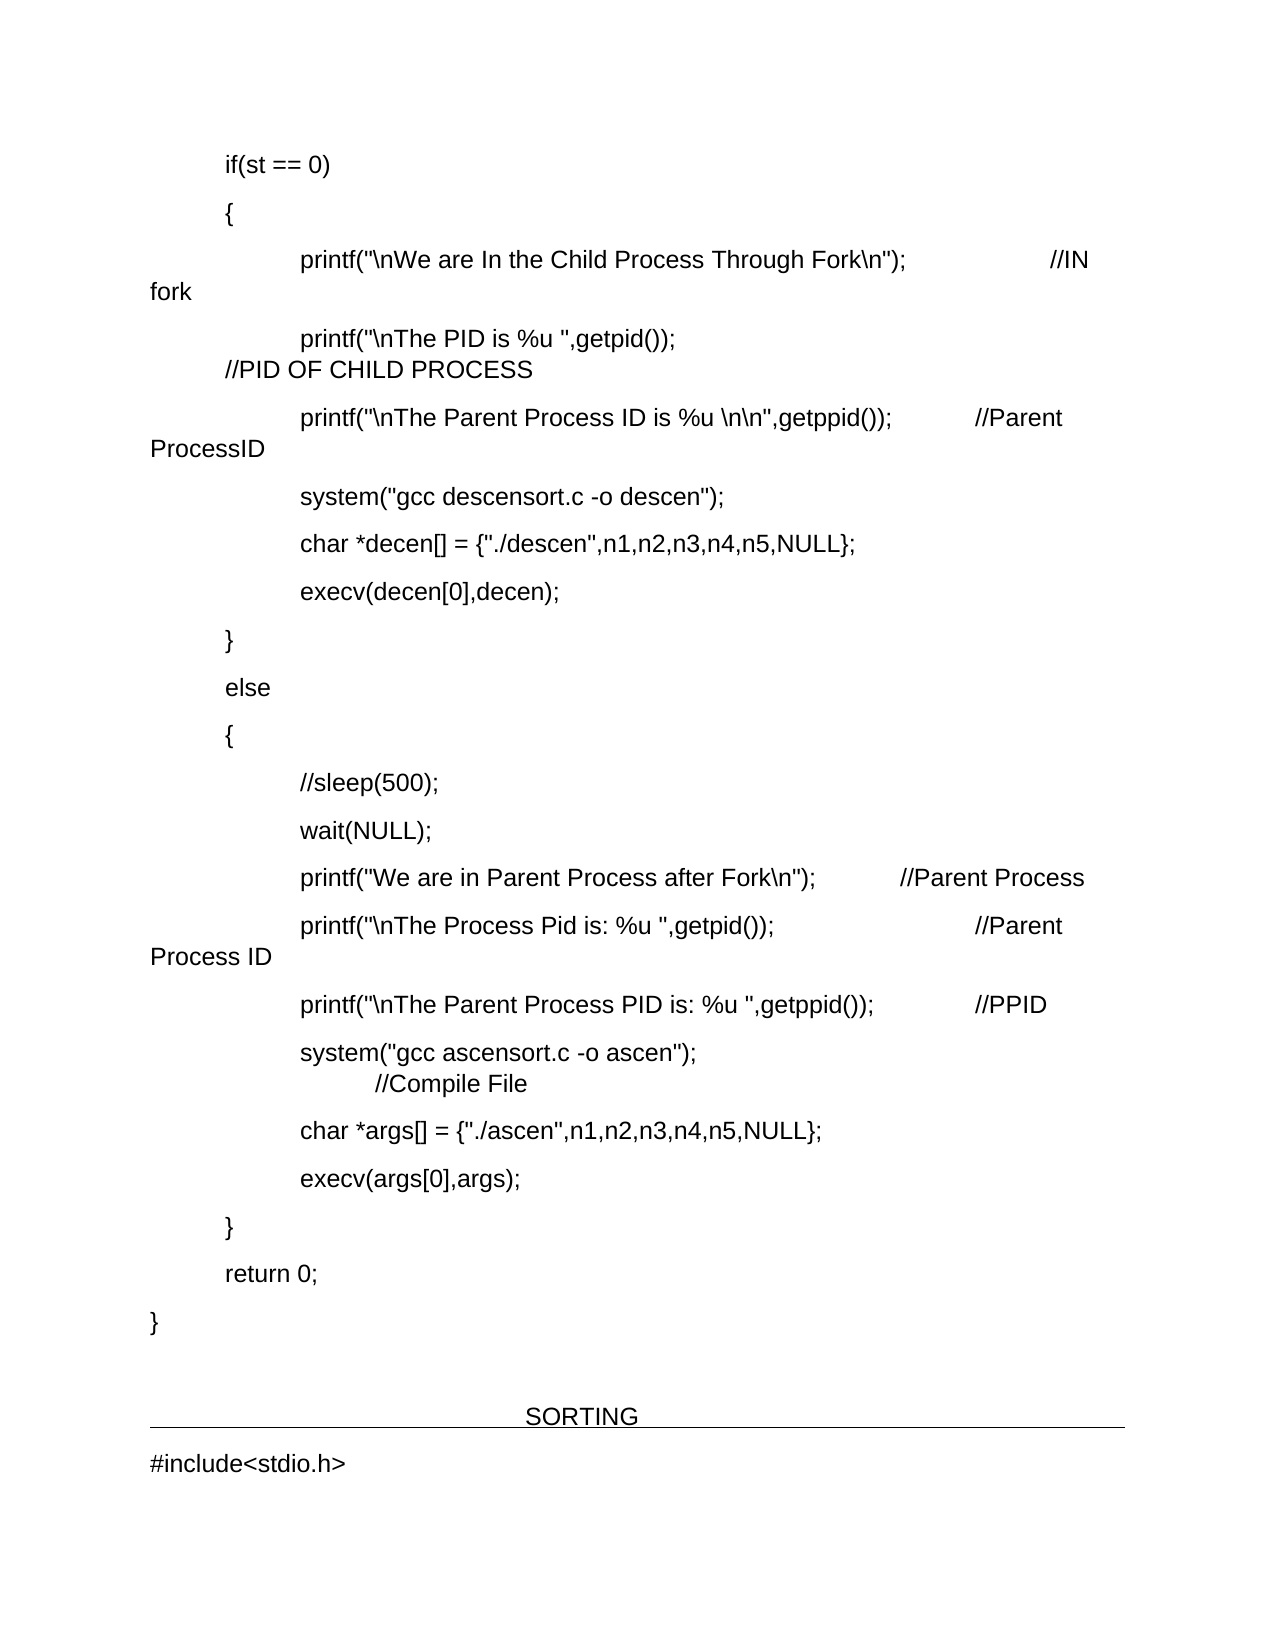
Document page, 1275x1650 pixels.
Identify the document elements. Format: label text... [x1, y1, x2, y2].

text system("gcc ascensort.c -o ascen"); //Compile File [150, 1037, 1125, 1097]
text printf("\nWe are In the Child Process Through Fork\n"); //IN fork [150, 245, 1125, 305]
text printf("\nThe Parent Process ID is %u \n\n",getppid()); //Parent ProcessID [150, 403, 1125, 463]
text printf("\nThe PID is %u ",getpid()); //PID OF CHILD PROCESS [150, 324, 1125, 384]
text } [150, 1212, 1125, 1240]
text system("gcc descensort.c -o descen"); [150, 482, 1125, 510]
text printf("\nThe Parent Process PID is: %u ",getppid()); //PPID [150, 990, 1125, 1018]
text SORTING [150, 1402, 1125, 1427]
text char *decen[] = {"./descen",n1,n2,n3,n4,n5,NULL}; [150, 529, 1125, 558]
text { [150, 198, 1125, 226]
text if(st == 0) [150, 150, 1125, 179]
text #include<stdio.h> [150, 1449, 1125, 1478]
text printf("\nThe Process Pid is: %u ",getpid()); //Parent Process ID [150, 911, 1125, 971]
text printf("We are in Parent Process after Fork\n"); //Parent Process [150, 863, 1125, 892]
text return 0; [150, 1259, 1125, 1288]
text { [150, 720, 1125, 749]
text else [150, 672, 1125, 701]
text execv(args[0],args); [150, 1164, 1125, 1193]
text //sleep(500); [150, 768, 1125, 797]
text } [150, 625, 1125, 653]
text wait(NULL); [150, 816, 1125, 844]
text char *args[] = {"./ascen",n1,n2,n3,n4,n5,NULL}; [150, 1116, 1125, 1145]
text execv(decen[0],decen); [150, 577, 1125, 606]
text } [150, 1307, 1125, 1336]
